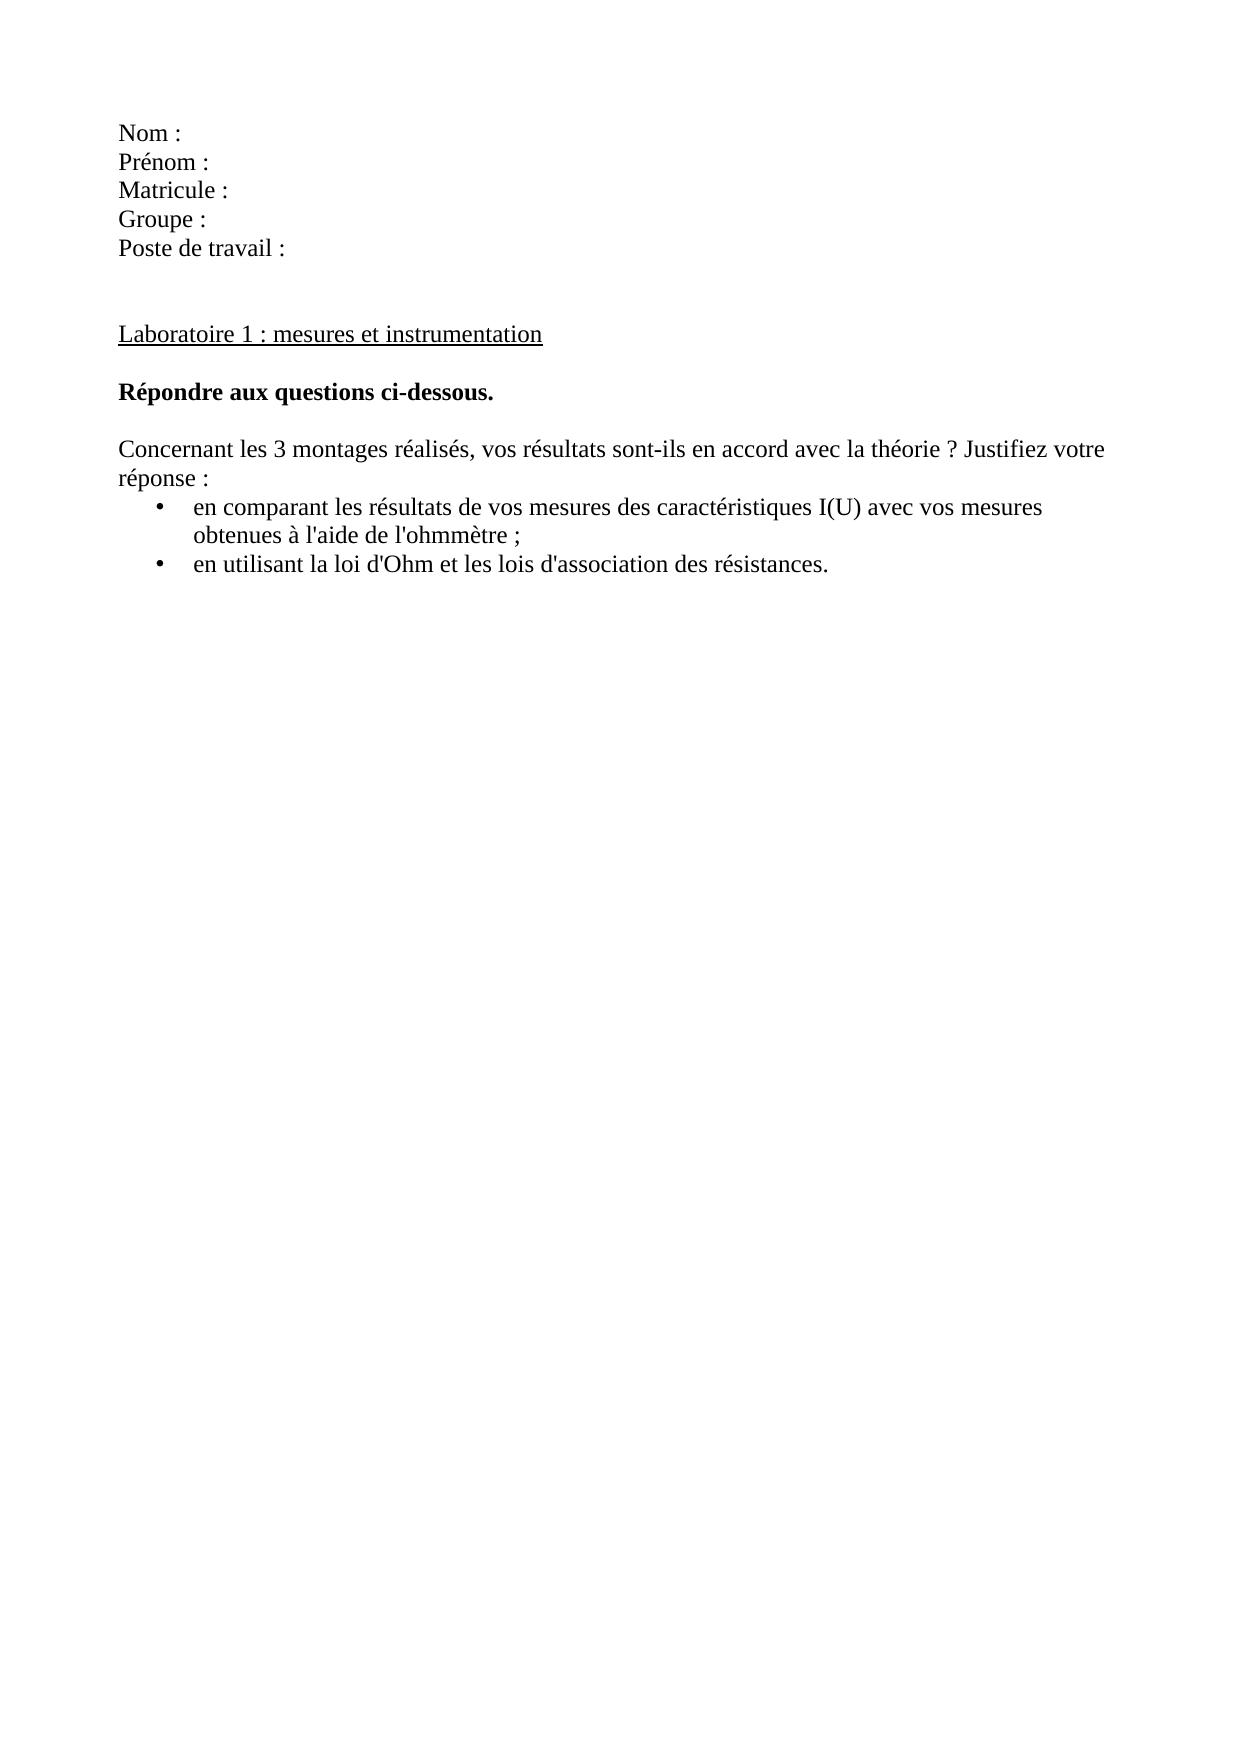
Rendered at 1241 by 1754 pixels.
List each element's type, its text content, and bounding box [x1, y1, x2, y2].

text Poste de travail : [118, 233, 1122, 262]
list en comparant les résultats de vos mesures des caractéristiques I(U) avec vos mesures obtenues à l'aide de l'ohmmètre ; [156, 492, 1122, 549]
text Répondre aux questions ci-dessous. [118, 377, 1122, 406]
list en utilisant la loi d'Ohm et les lois d'association des résistances. [156, 549, 1122, 578]
text Matricule : [118, 176, 1122, 204]
text Concernant les 3 montages réalisés, vos résultats sont-ils en accord avec la théorie ? Justifiez votre réponse : [118, 434, 1122, 492]
text Laboratoire 1 : mesures et instrumentation [118, 319, 1122, 348]
text Prénom : [118, 147, 1122, 176]
text Groupe : [118, 204, 1122, 233]
text Nom : [118, 118, 1122, 147]
